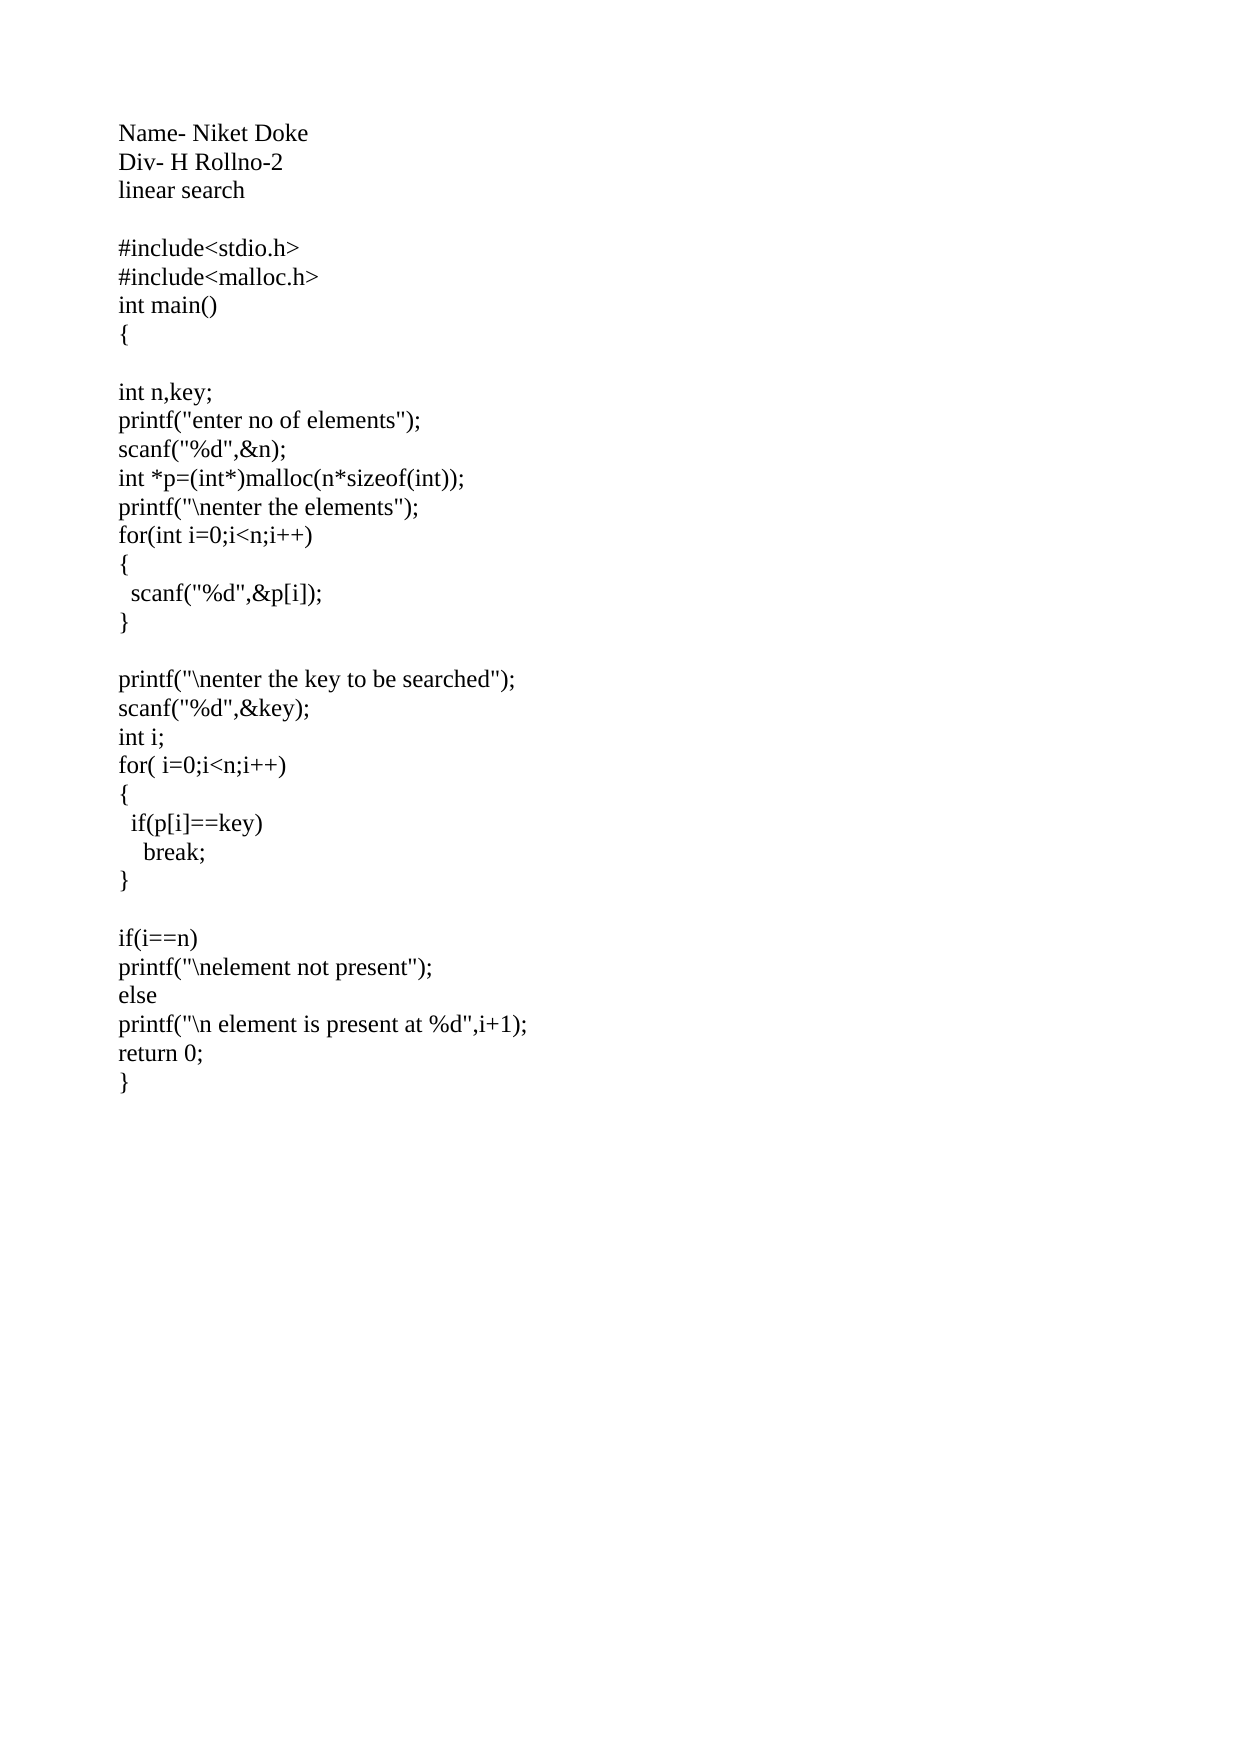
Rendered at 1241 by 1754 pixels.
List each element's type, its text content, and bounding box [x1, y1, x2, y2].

text #include<malloc.h> [118, 262, 1122, 291]
text for(int i=0;i<n;i++) [118, 521, 1122, 549]
text { [118, 779, 1122, 808]
text int n,key; [118, 377, 1122, 406]
text int i; [118, 722, 1122, 751]
text for( i=0;i<n;i++) [118, 751, 1122, 779]
text Div- H Rollno-2 [118, 147, 1122, 176]
text } [118, 1067, 1122, 1096]
text scanf("%d",&p[i]); [118, 578, 1122, 607]
text { [118, 319, 1122, 348]
text if(i==n) [118, 923, 1122, 952]
text printf("\nenter the elements"); [118, 492, 1122, 521]
text } [118, 607, 1122, 636]
text return 0; [118, 1038, 1122, 1067]
text else [118, 981, 1122, 1009]
text printf("\nelement not present"); [118, 952, 1122, 981]
text Name- Niket Doke [118, 118, 1122, 147]
text printf("\n element is present at %d",i+1); [118, 1009, 1122, 1038]
text linear search [118, 176, 1122, 204]
text printf("\nenter the key to be searched"); [118, 664, 1122, 693]
text printf("enter no of elements"); [118, 406, 1122, 434]
text #include<stdio.h> [118, 233, 1122, 262]
text if(p[i]==key) [118, 808, 1122, 837]
text break; [118, 837, 1122, 866]
text int *p=(int*)malloc(n*sizeof(int)); [118, 463, 1122, 492]
text int main() [118, 291, 1122, 319]
text { [118, 549, 1122, 578]
text scanf("%d",&key); [118, 693, 1122, 722]
text scanf("%d",&n); [118, 434, 1122, 463]
text } [118, 866, 1122, 894]
